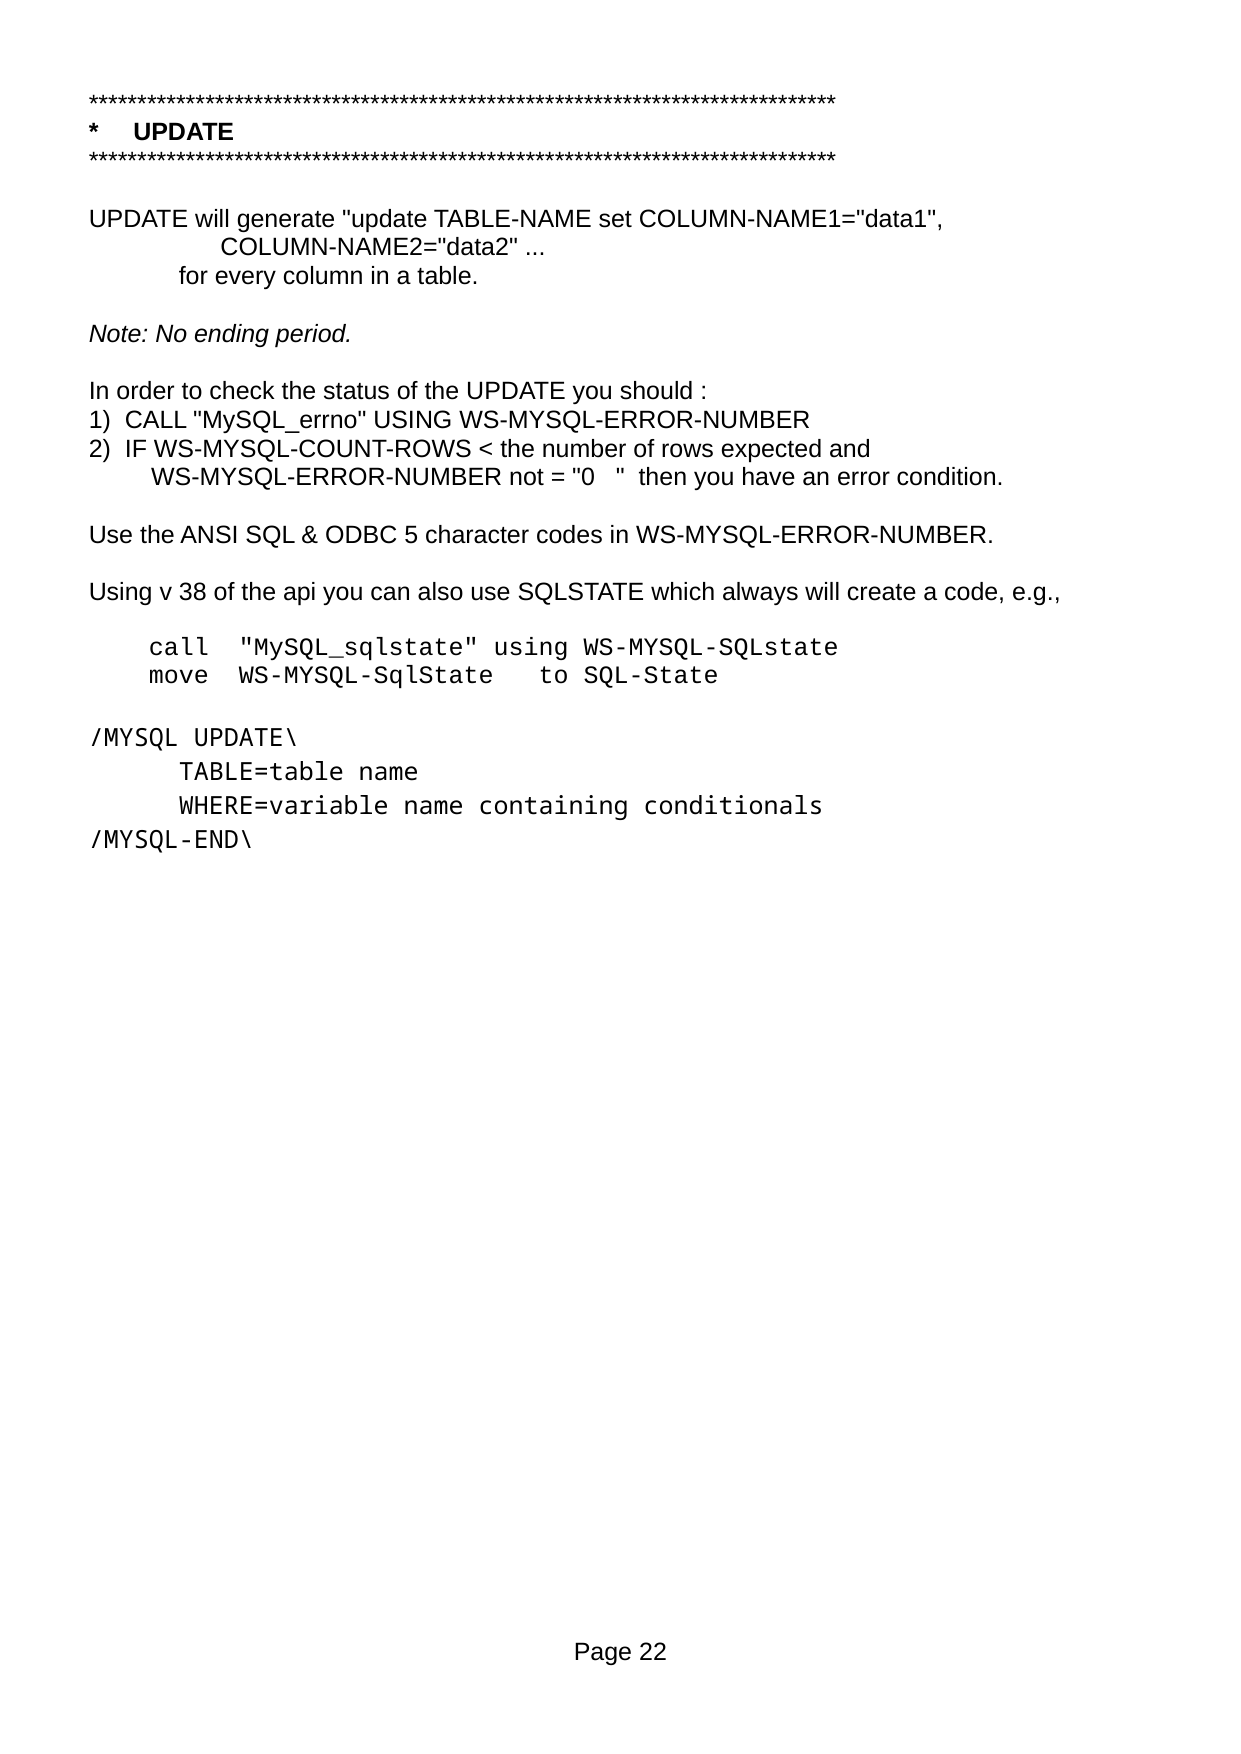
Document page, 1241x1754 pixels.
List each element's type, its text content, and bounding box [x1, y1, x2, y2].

text WHERE=variable name containing conditionals [88, 788, 1152, 822]
text /MYSQL-END\ [88, 822, 1152, 856]
text /MYSQL UPDATE\ [88, 720, 1152, 754]
text Using v 38 of the api you can also use SQLSTATE which always will create a code, e.g., [88, 577, 1152, 606]
text WS-MYSQL-ERROR-NUMBER not = "0 " then you have an error condition. [88, 462, 1152, 491]
text Use the ANSI SQL & ODBC 5 character codes in WS-MYSQL-ERROR-NUMBER. [88, 520, 1152, 548]
text TABLE=table name [88, 754, 1152, 788]
text 1) CALL "MySQL_errno" USING WS-MYSQL-ERROR-NUMBER [88, 405, 1152, 433]
text UPDATE will generate "update TABLE-NAME set COLUMN-NAME1="data1", [88, 203, 1152, 232]
text ***************************************************************************** [88, 146, 1152, 175]
text COLUMN-NAME2="data2" ... [88, 232, 1152, 261]
text for every column in a table. [88, 261, 1152, 290]
text call "MySQL_sqlstate" using WS-MYSQL-SQLstate [88, 635, 1152, 663]
text Note: No ending period. [88, 318, 1152, 347]
text ***************************************************************************** [88, 88, 1152, 117]
text In order to check the status of the UPDATE you should : [88, 376, 1152, 405]
text move WS-MYSQL-SqlState to SQL-State [88, 663, 1152, 691]
text 2) IF WS-MYSQL-COUNT-ROWS < the number of rows expected and [88, 433, 1152, 462]
subtitle * UPDATE [88, 117, 1152, 146]
